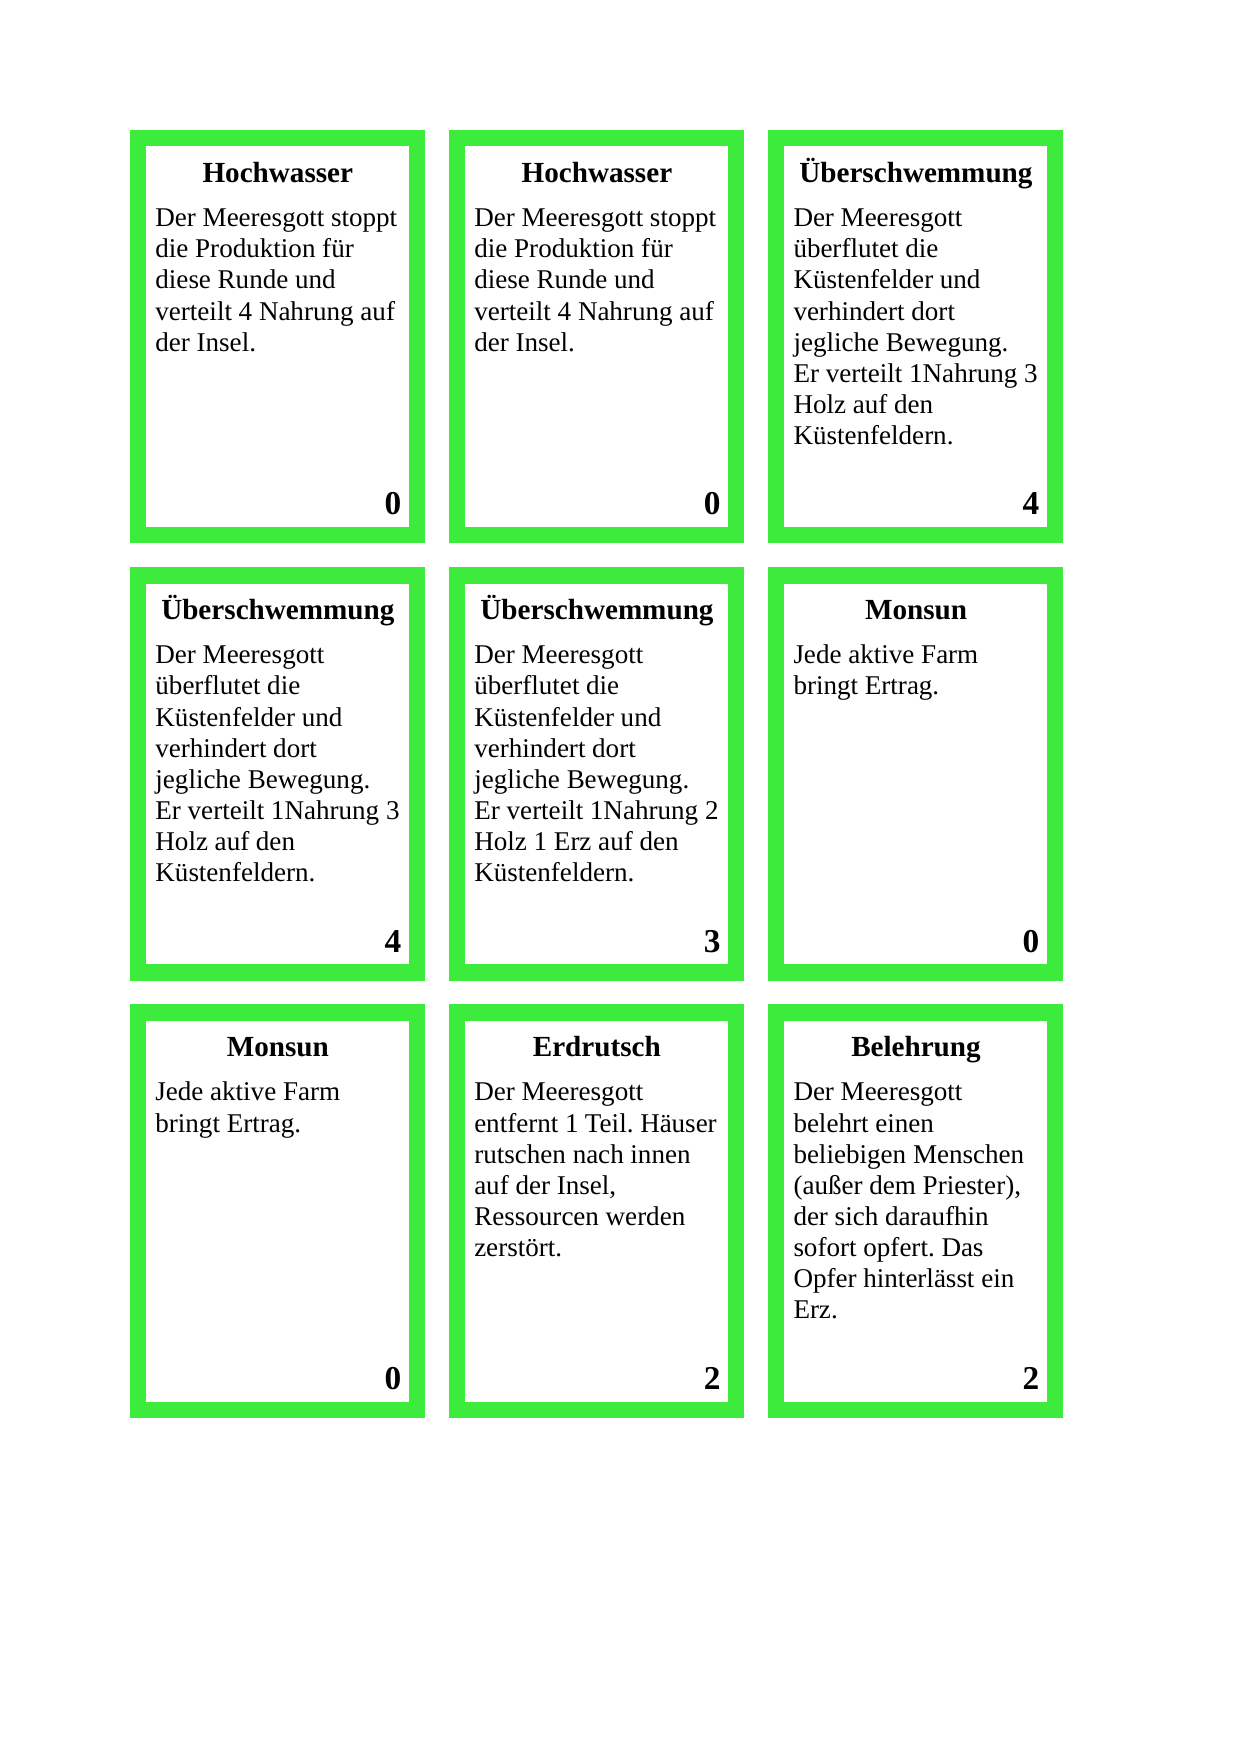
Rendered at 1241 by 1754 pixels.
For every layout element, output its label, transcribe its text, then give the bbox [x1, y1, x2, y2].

text Der Meeresgott entfernt 1 Teil. Häuser rutschen nach innen auf der Insel, Ressourcen werden zerstört. [474, 1076, 719, 1262]
text Der Meeresgott stoppt die Produktion für diese Runde und verteilt 4 Nahrung auf der Insel. [474, 201, 719, 357]
text 0 [987, 921, 1039, 959]
text Monsun [155, 1029, 400, 1063]
text Jede aktive Farm bringt Ertrag. [155, 1076, 400, 1138]
text Monsun [793, 592, 1038, 626]
text Hochwasser [474, 155, 719, 189]
text Hochwasser [155, 155, 400, 189]
text Der Meeresgott überflutet die Küstenfelder und verhindert dort jegliche Bewegung. Er verteilt 1Nahrung 3 Holz auf den Küstenfeldern. [155, 638, 400, 887]
text 2 [987, 1358, 1039, 1396]
text Überschwemmung [793, 155, 1038, 189]
text 0 [349, 484, 401, 522]
text 2 [668, 1358, 720, 1396]
text Erdrutsch [474, 1029, 719, 1063]
text 4 [349, 921, 401, 959]
text 0 [668, 484, 720, 522]
text Überschwemmung [474, 592, 719, 626]
text Der Meeresgott überflutet die Küstenfelder und verhindert dort jegliche Bewegung. Er verteilt 1Nahrung 3 Holz auf den Küstenfeldern. [793, 201, 1038, 450]
text Der Meeresgott stoppt die Produktion für diese Runde und verteilt 4 Nahrung auf der Insel. [155, 201, 400, 357]
text 0 [349, 1358, 401, 1396]
text 4 [987, 484, 1039, 522]
text 3 [668, 921, 720, 959]
text Überschwemmung [155, 592, 400, 626]
text Der Meeresgott überflutet die Küstenfelder und verhindert dort jegliche Bewegung. Er verteilt 1Nahrung 2 Holz 1 Erz auf den Küstenfeldern. [474, 638, 719, 887]
text Belehrung [793, 1029, 1038, 1063]
text Der Meeresgott belehrt einen beliebigen Menschen (außer dem Priester), der sich daraufhin sofort opfert. Das Opfer hinterlässt ein Erz. [793, 1076, 1038, 1325]
text Jede aktive Farm bringt Ertrag. [793, 638, 1038, 701]
